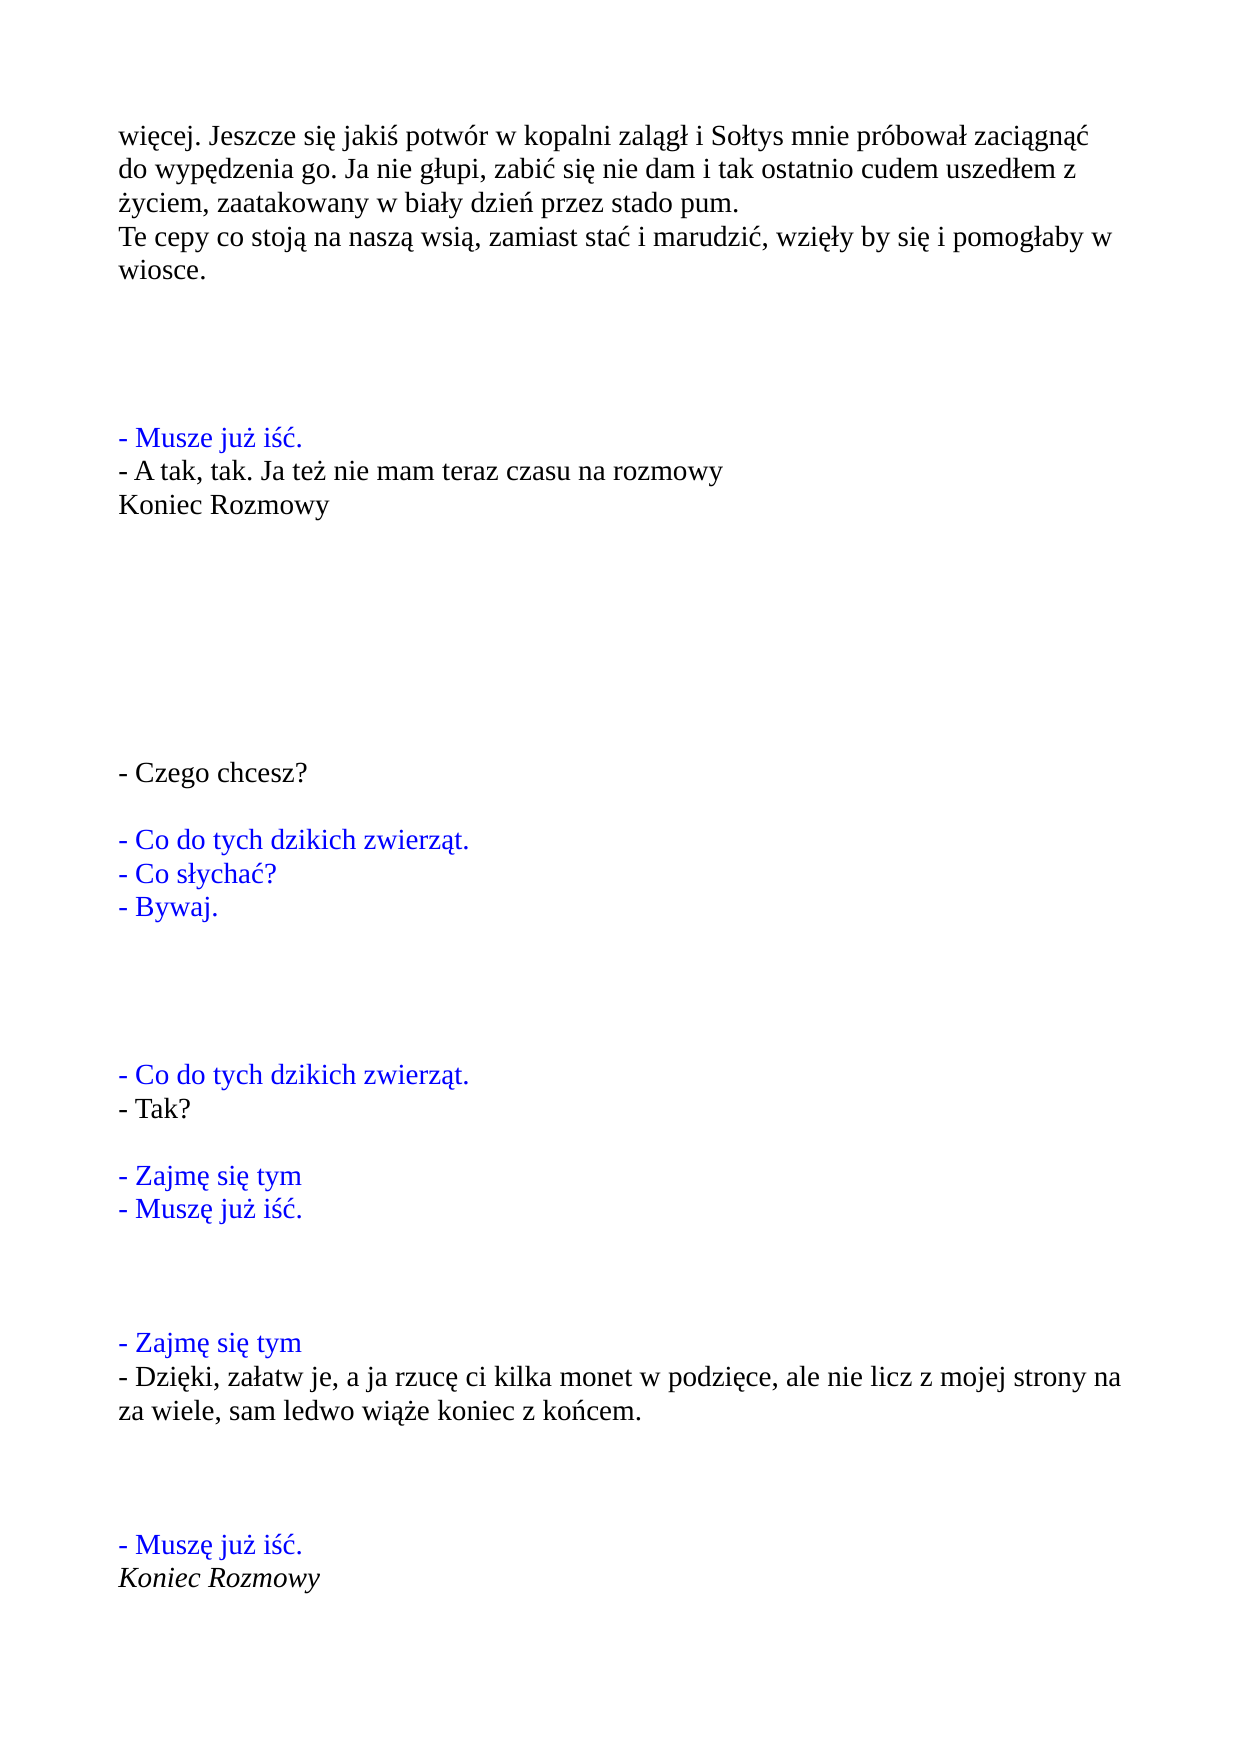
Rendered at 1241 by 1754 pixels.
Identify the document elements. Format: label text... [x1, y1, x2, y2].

text - A tak, tak. Ja też nie mam teraz czasu na rozmowy [118, 453, 1122, 487]
text - Zajmę się tym [118, 1326, 1122, 1359]
text - Muszę już iść. [118, 1527, 1122, 1560]
text - Co do tych dzikich zwierząt. [118, 1057, 1122, 1091]
text - Zajmę się tym [118, 1158, 1122, 1191]
text więcej. Jeszcze się jakiś potwór w kopalni zalągł i Sołtys mnie próbował zaciągnąć do wypędzenia go. Ja nie głupi, zabić się nie dam i tak ostatnio cudem uszedłem z życiem, zaatakowany w biały dzień przez stado pum. [118, 118, 1122, 219]
text - Czego chcesz? [118, 755, 1122, 789]
text - Dzięki, załatw je, a ja rzucę ci kilka monet w podzięce, ale nie licz z mojej strony na za wiele, sam ledwo wiąże koniec z końcem. [118, 1359, 1122, 1426]
text - Musze już iść. [118, 420, 1122, 453]
text - Co słychać? [118, 856, 1122, 889]
text - Muszę już iść. [118, 1191, 1122, 1225]
text Te cepy co stoją na naszą wsią, zamiast stać i marudzić, wzięły by się i pomogłaby w wiosce. [118, 219, 1122, 286]
text Koniec Rozmowy [118, 1560, 1122, 1594]
text - Bywaj. [118, 889, 1122, 923]
text - Tak? [118, 1091, 1122, 1124]
text Koniec Rozmowy [118, 487, 1122, 521]
text - Co do tych dzikich zwierząt. [118, 822, 1122, 856]
